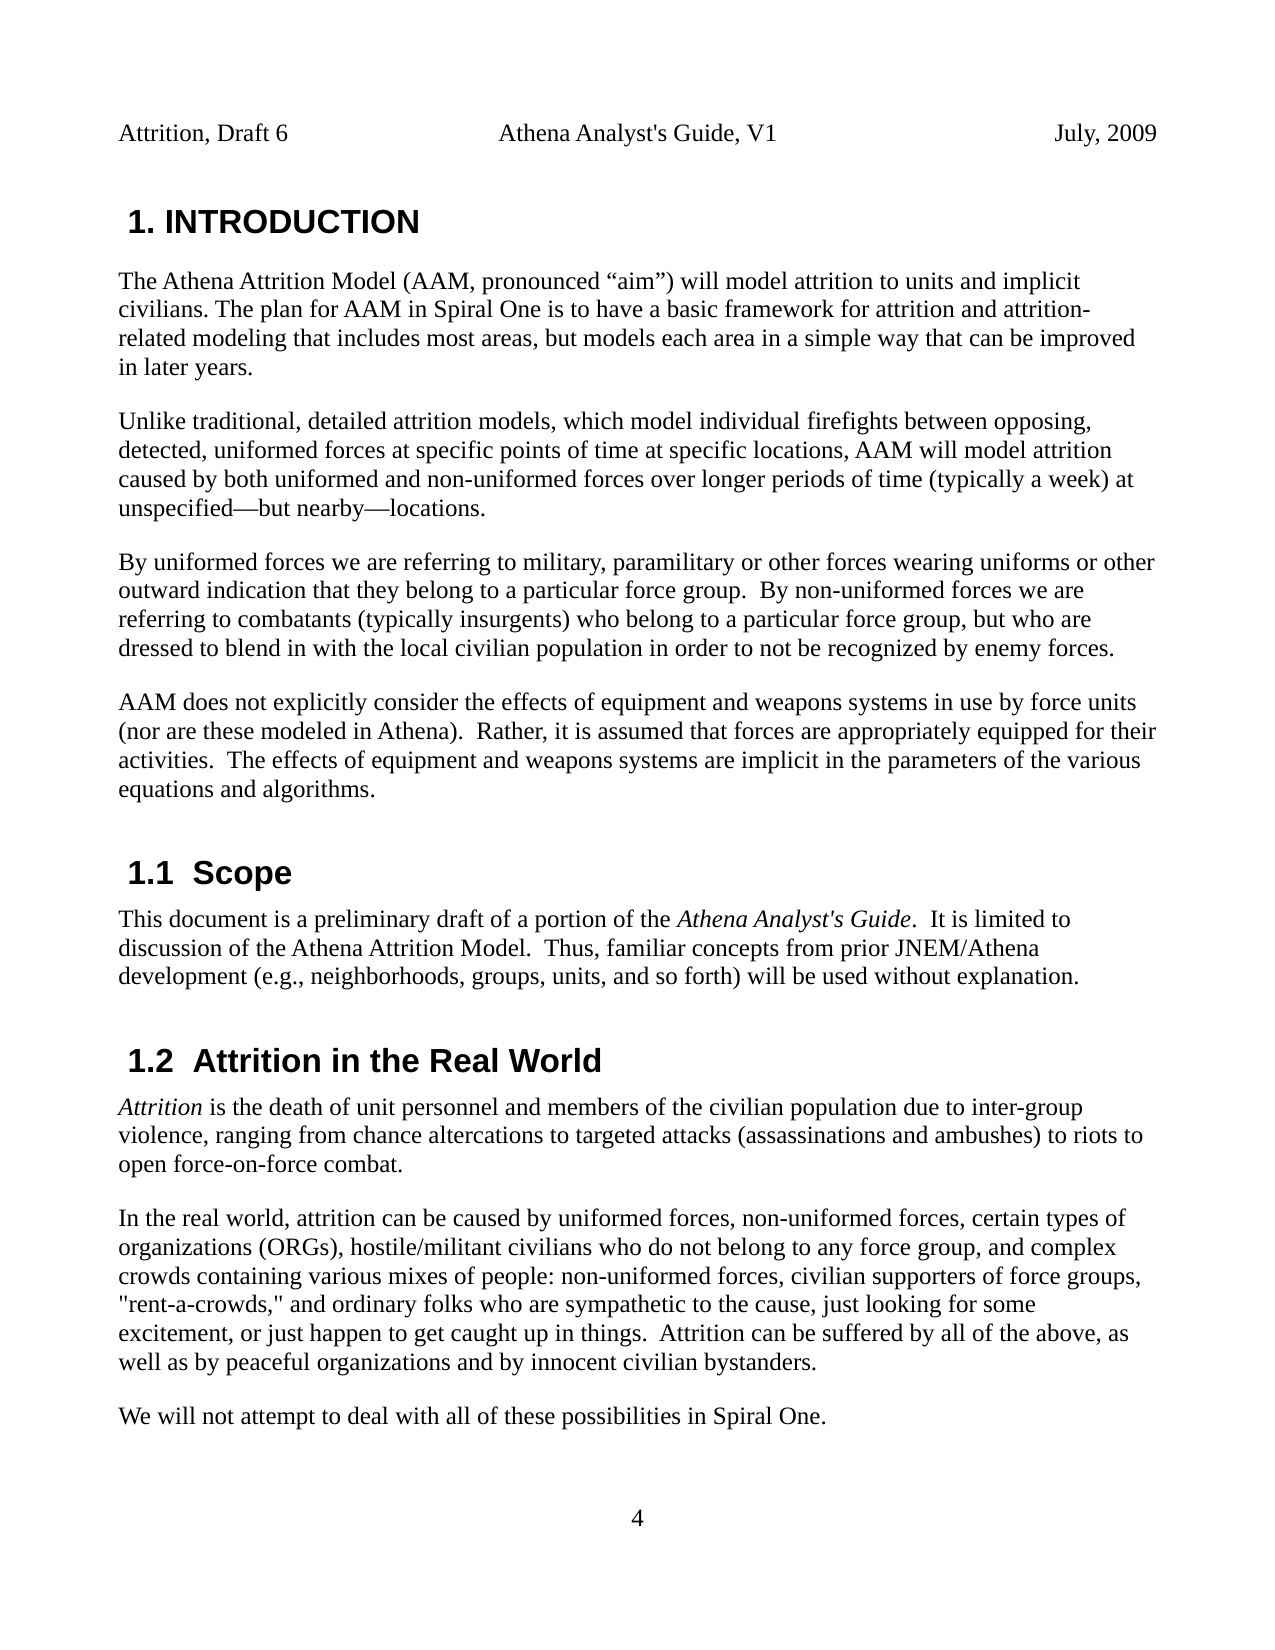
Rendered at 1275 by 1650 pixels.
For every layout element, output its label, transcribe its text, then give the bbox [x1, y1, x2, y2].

subtitle Scope [118, 853, 1157, 891]
text The Athena Attrition Model (AAM, pronounced “aim”) will model attrition to units and implicit civilians. The plan for AAM in Spiral One is to have a basic framework for attrition and attrition-related modeling that includes most areas, but models each area in a simple way that can be improved in later years. [118, 266, 1157, 381]
text Unlike traditional, detailed attrition models, which model individual firefights between opposing, detected, uniformed forces at specific points of time at specific locations, AAM will model attrition caused by both uniformed and non-uniformed forces over longer periods of time (typically a week) at unspecified—but nearby—locations. [118, 406, 1157, 521]
text By uniformed forces we are referring to military, paramilitary or other forces wearing uniforms or other outward indication that they belong to a particular force group. By non-uniformed forces we are referring to combatants (typically insurgents) who belong to a particular force group, but who are dressed to blend in with the local civilian population in order to not be recognized by enemy forces. [118, 547, 1157, 662]
subtitle Introduction [118, 202, 1157, 240]
subtitle Attrition in the Real World [118, 1041, 1157, 1079]
text Attrition is the death of unit personnel and members of the civilian population due to inter-group violence, ranging from chance altercations to targeted attacks (assassinations and ambushes) to riots to open force-on-force combat. [118, 1092, 1157, 1178]
text AAM does not explicitly consider the effects of equipment and weapons systems in use by force units (nor are these modeled in Athena). Rather, it is assumed that forces are appropriately equipped for their activities. The effects of equipment and weapons systems are implicit in the parameters of the various equations and algorithms. [118, 687, 1157, 802]
text This document is a preliminary draft of a portion of the Athena Analyst's Guide. It is limited to discussion of the Athena Attrition Model. Thus, familiar concepts from prior JNEM/Athena development (e.g., neighborhoods, groups, units, and so forth) will be used without explanation. [118, 904, 1157, 990]
text We will not attempt to deal with all of these possibilities in Spiral One. [118, 1401, 1157, 1430]
text In the real world, attrition can be caused by uniformed forces, non-uniformed forces, certain types of organizations (ORGs), hostile/militant civilians who do not belong to any force group, and complex crowds containing various mixes of people: non-uniformed forces, civilian supporters of force groups, "rent-a-crowds," and ordinary folks who are sympathetic to the cause, just looking for some excitement, or just happen to get caught up in things. Attrition can be suffered by all of the above, as well as by peaceful organizations and by innocent civilian bystanders. [118, 1203, 1157, 1376]
